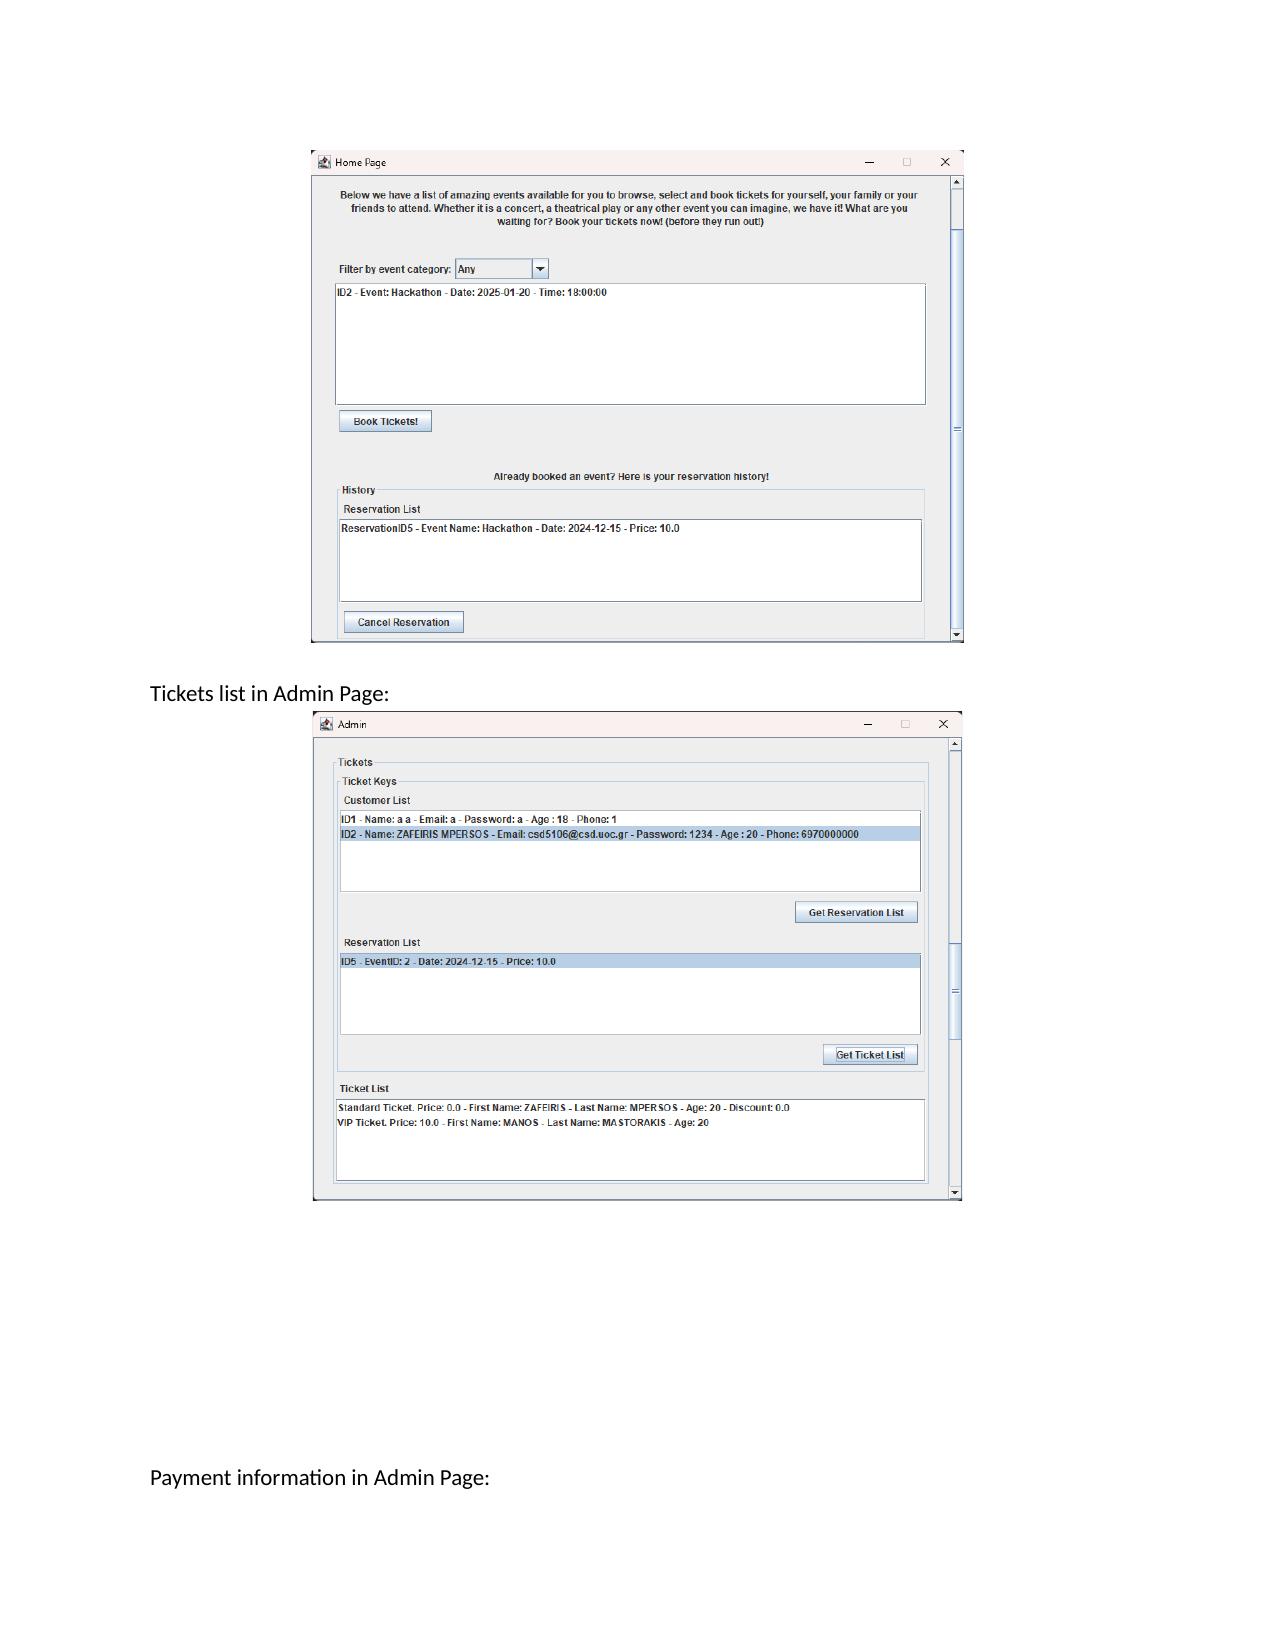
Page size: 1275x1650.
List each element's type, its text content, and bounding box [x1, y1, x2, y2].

text Tickets list in Admin Page: [150, 679, 1125, 707]
text Payment information in Admin Page: [150, 1463, 1125, 1491]
